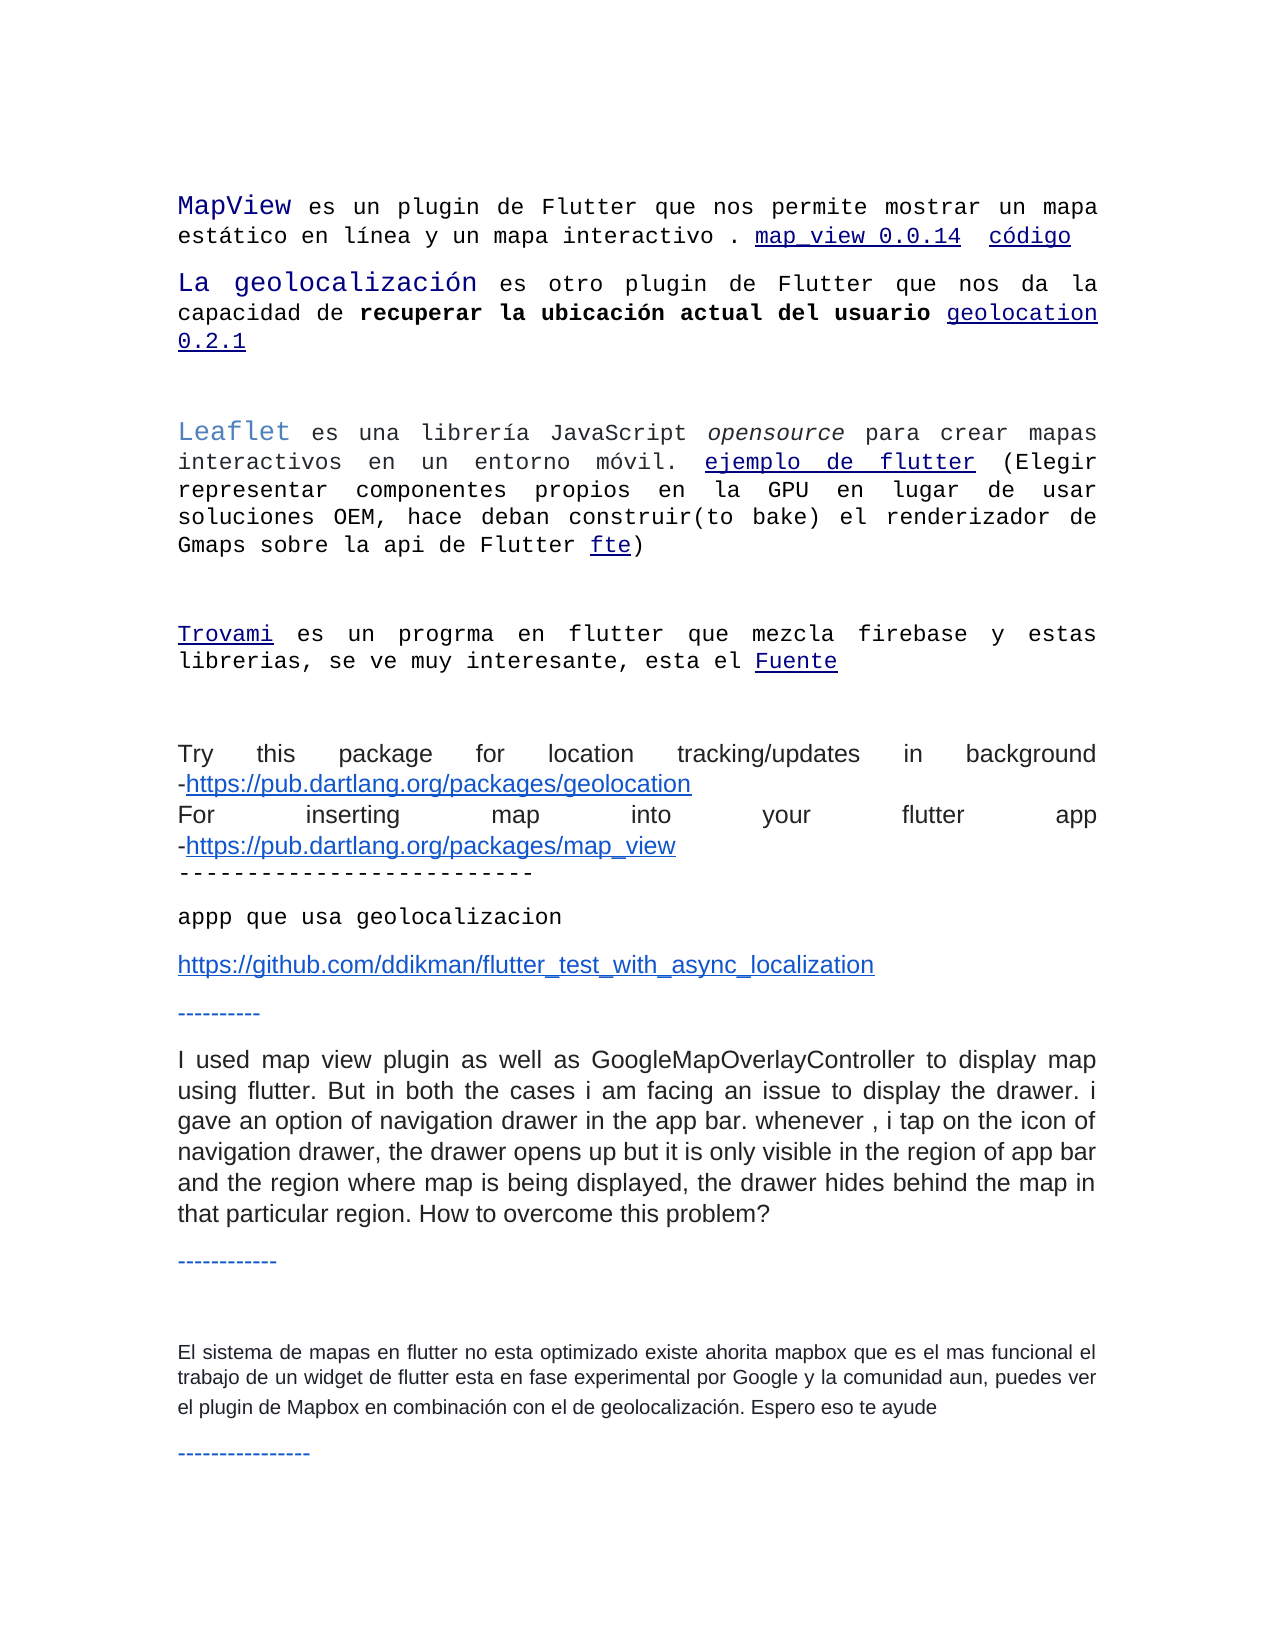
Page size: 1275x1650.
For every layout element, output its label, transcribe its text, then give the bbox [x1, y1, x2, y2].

text https://github.com/ddikman/flutter_test_with_async_localization [177, 950, 1098, 979]
text MapView es un plugin de Flutter que nos permite mostrar un mapa estático en línea y un mapa interactivo . map_view 0.0.14 código [177, 192, 1098, 250]
text Trovami es un progrma en flutter que mezcla firebase y estas librerias, se ve muy interesante, esta el Fuente [177, 622, 1098, 676]
text ---------------- [177, 1438, 1098, 1467]
text Leaflet es una librería JavaScript opensource para crear mapas interactivos en un entorno móvil. ejemplo de flutter (Elegir representar componentes propios en la GPU en lugar de usar soluciones OEM, hace deban construir(to bake) el renderizador de Gmaps sobre la api de Flutter fte) [177, 418, 1098, 559]
text appp que usa geolocalizacion [177, 906, 1098, 932]
text ------------ [177, 1246, 1098, 1275]
text Try this package for location tracking/updates in background -https://pub.dartlang.org/packages/geolocation For inserting map into your flutter app -https://pub.dartlang.org/packages/map_view -------------------------- [177, 739, 1098, 887]
text ---------- [177, 997, 1098, 1026]
text El sistema de mapas en flutter no esta optimizado existe ahorita mapbox que es el mas funcional el trabajo de un widget de flutter esta en fase experimental por Google y la comunidad aun, puedes ver el plugin de Mapbox en combinación con el de geolocalización. Espero eso te ayude [177, 1341, 1098, 1420]
text La geolocalización es otro plugin de Flutter que nos da la capacidad de recuperar la ubicación actual del usuario geolocation 0.2.1 [177, 269, 1098, 355]
text I used map view plugin as well as GoogleMapOverlayController to display map using flutter. But in both the cases i am facing an issue to display the drawer. i gave an option of navigation drawer in the app bar. whenever , i tap on the icon of navigation drawer, the drawer opens up but it is only visible in the region of app bar and the region where map is being displayed, the drawer hides behind the map in that particular region. How to overcome this problem? [177, 1045, 1098, 1227]
